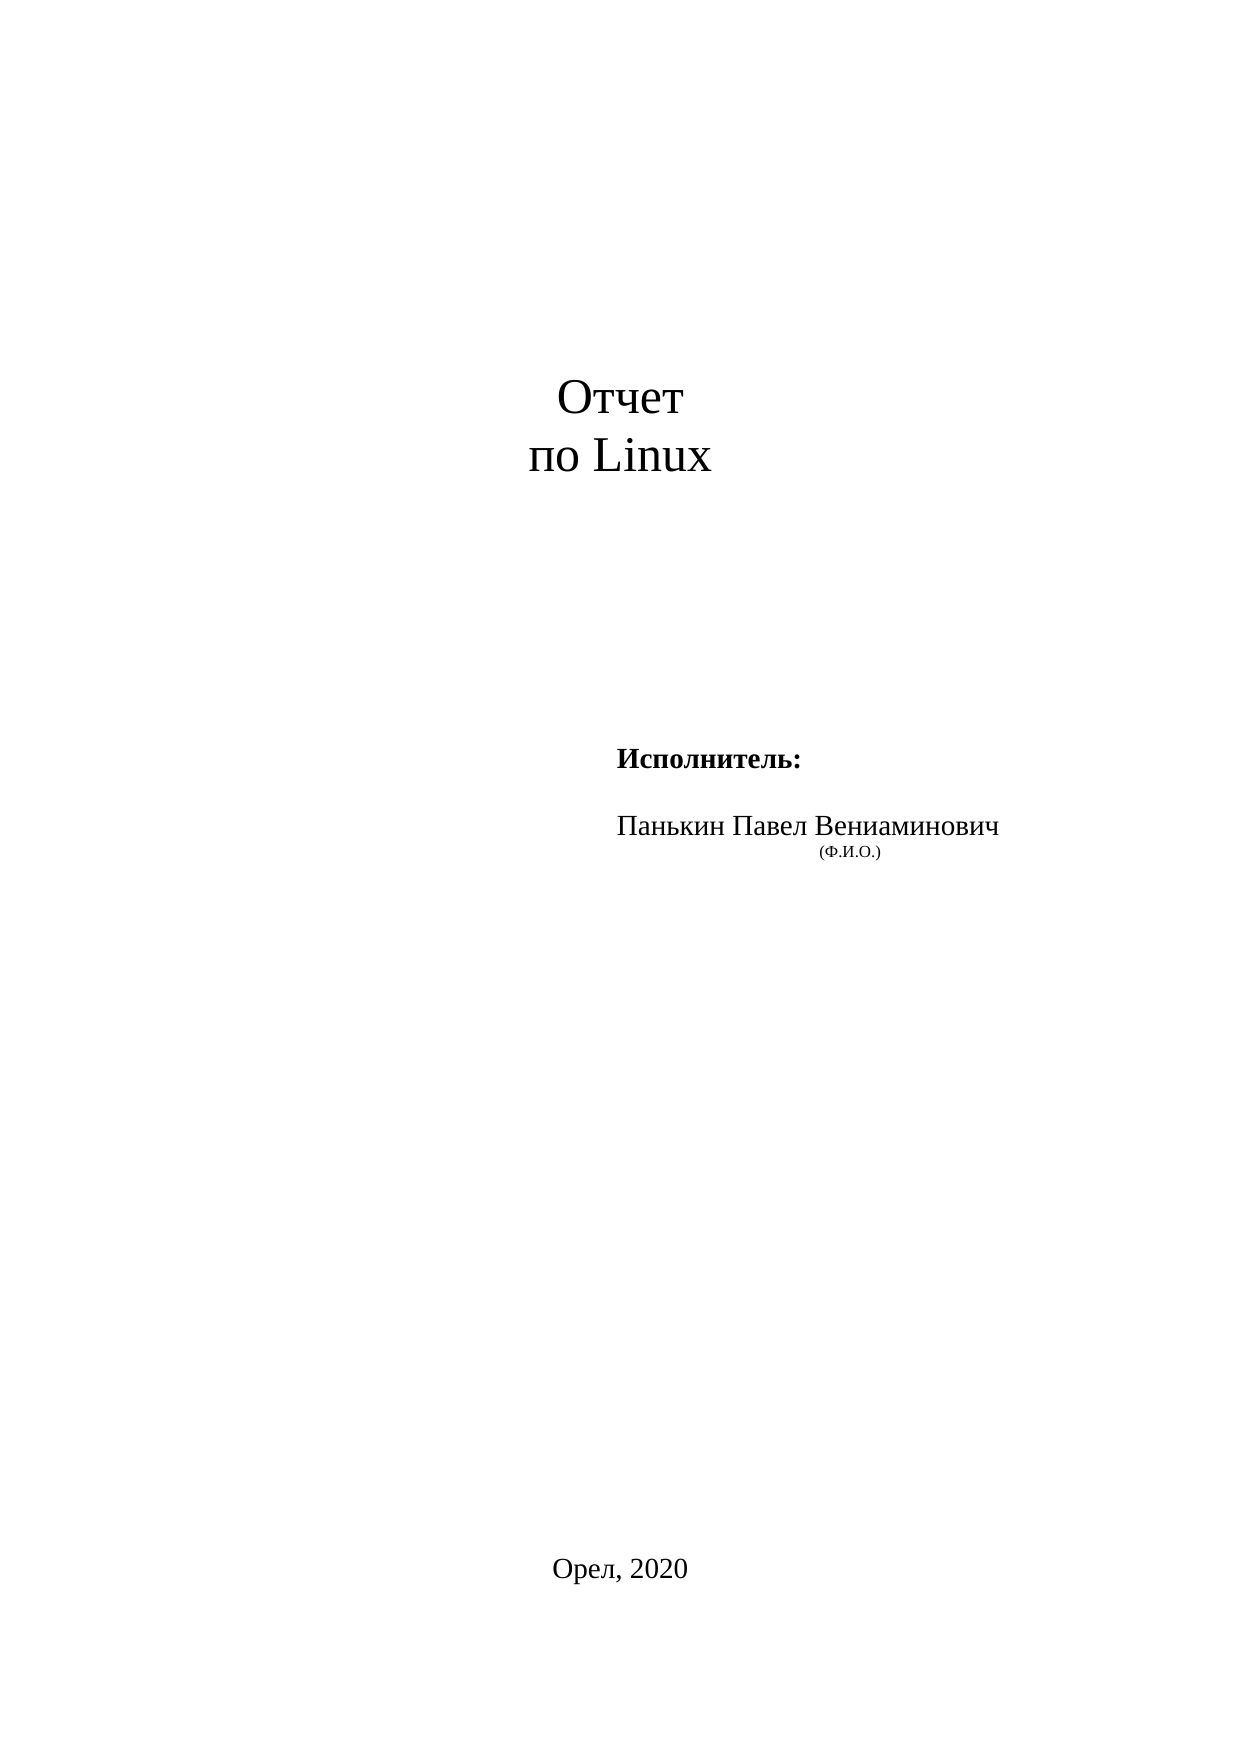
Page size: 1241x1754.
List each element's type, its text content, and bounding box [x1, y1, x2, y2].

table_header Исполнитель: Панькин Павел Вениаминович (Ф.И.О.) [605, 741, 1094, 909]
subtitle Отчет [118, 367, 1122, 425]
text Орел, 2020 [118, 1551, 1122, 1584]
table_header [107, 741, 605, 909]
subtitle по Linux [118, 425, 1122, 482]
